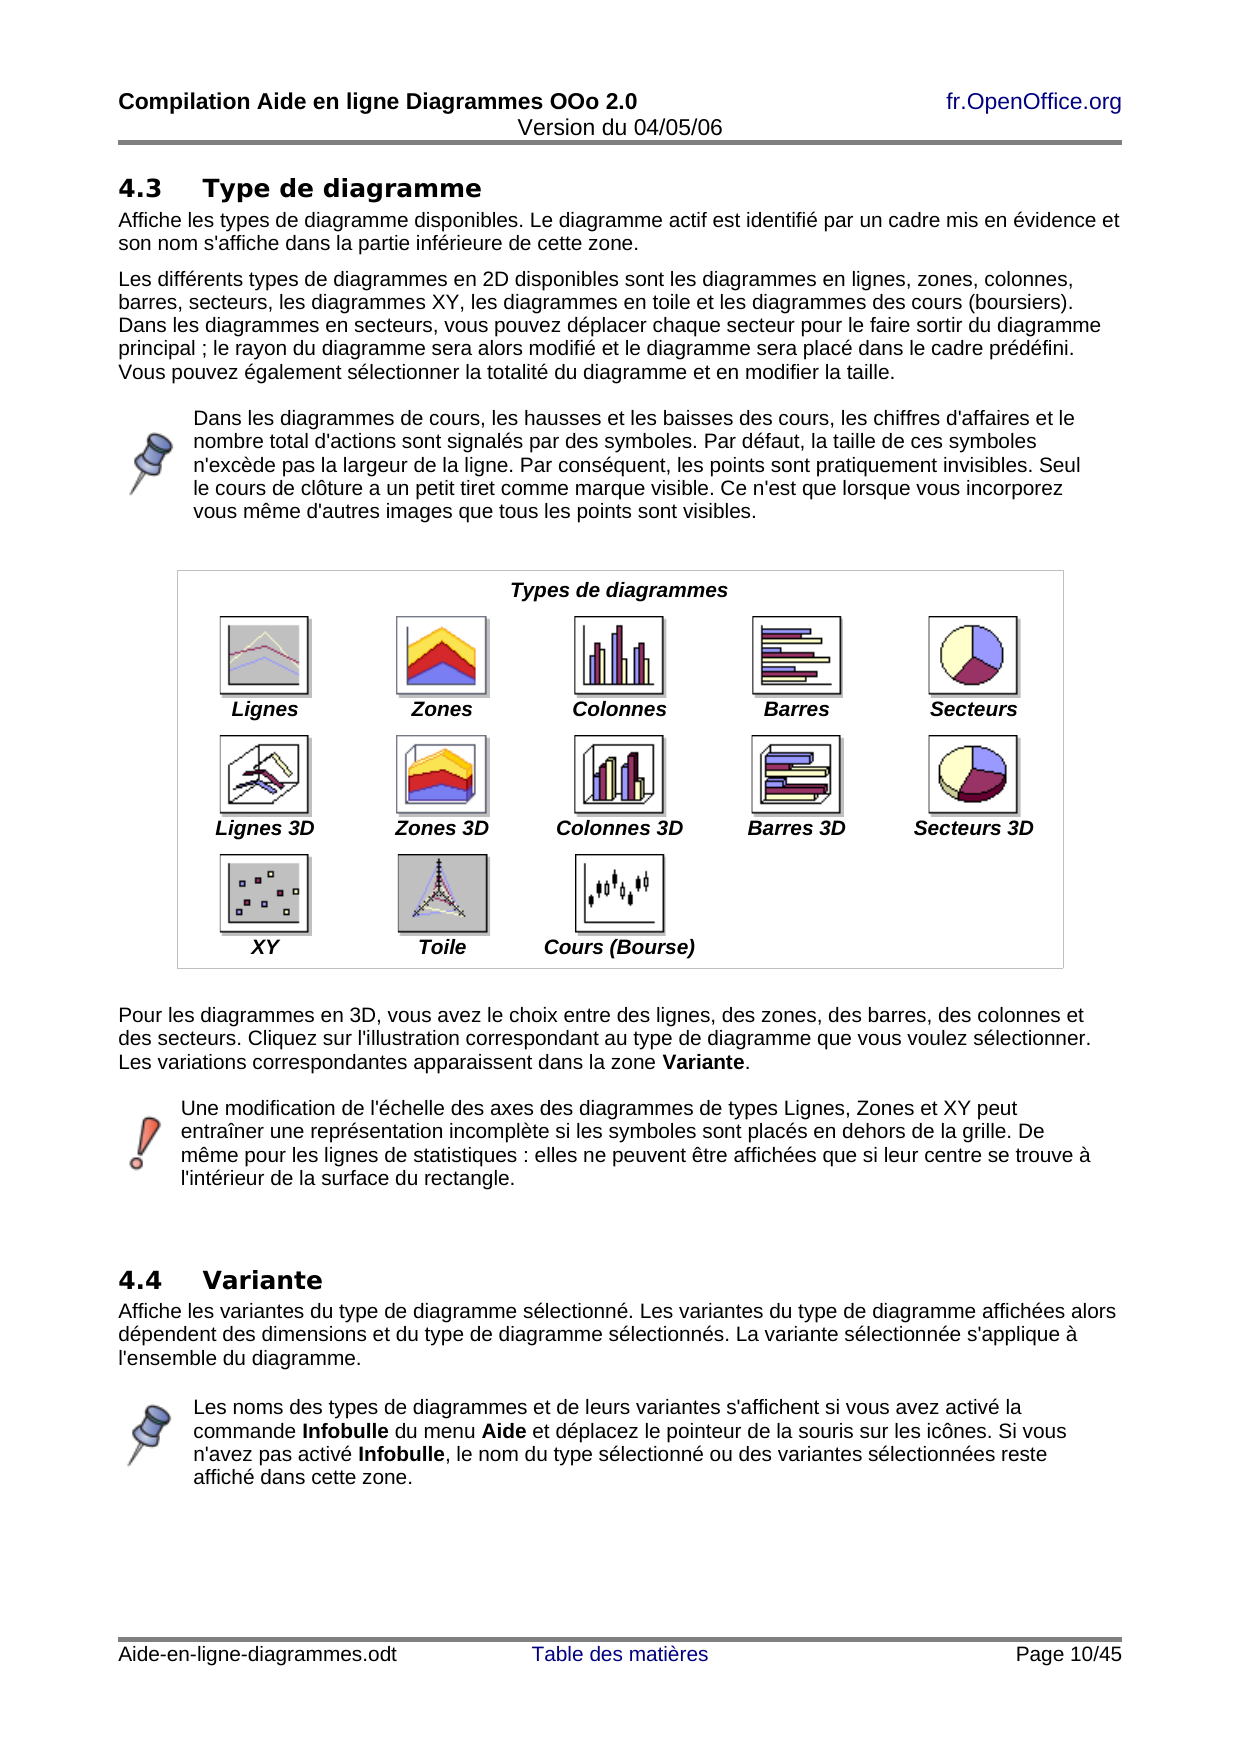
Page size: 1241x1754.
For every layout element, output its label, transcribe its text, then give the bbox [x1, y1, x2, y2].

table_header [118, 1086, 173, 1201]
table_cell [178, 849, 354, 854]
picture [396, 735, 490, 817]
table_header [118, 1382, 185, 1503]
table_cell XY [178, 855, 354, 968]
table_cell Colonnes 3D [532, 730, 709, 849]
table_cell Secteurs 3D [886, 730, 1063, 849]
table_header Types de diagrammes [178, 571, 1063, 611]
subtitle Type de diagramme [118, 174, 1122, 204]
table_cell [886, 849, 1063, 968]
picture [126, 432, 178, 498]
text Pour les diagrammes en 3D, vous avez le choix entre des lignes, des zones, des barres, des colonnes et des secteurs. Cliquez sur l'illustration correspondant au type de diagramme que vous voulez sélectionner. Les variations correspondantes apparaissent dans la zone Variante. [118, 1004, 1122, 1073]
picture [574, 735, 667, 817]
table_cell Cours (Bourse) [532, 855, 709, 968]
table_cell Barres [709, 611, 886, 730]
picture [397, 854, 490, 936]
table_cell Zones [354, 611, 532, 730]
table_header Une modification de l'échelle des axes des diagrammes de types Lignes, Zones et XY peut entraîner une représentation incomplète si les symboles sont placés en dehors de la grille. De même pour les lignes de statistiques : elles ne peuvent être affichées que si leur centre se trouve à l'intérieur de la surface du rectangle. [173, 1086, 1109, 1201]
table_cell Barres 3D [709, 730, 886, 849]
table_header [118, 396, 185, 534]
picture [928, 735, 1021, 817]
picture [574, 616, 667, 698]
picture [219, 735, 312, 817]
picture [219, 854, 312, 936]
table_cell [709, 849, 886, 968]
table_header Les noms des types de diagrammes et de leurs variantes s'affichent si vous avez activé la commande Infobulle du menu Aide et déplacez le pointeur de la souris sur les icônes. Si vous n'avez pas activé Infobulle, le nom du type sélectionné ou des variantes sélectionnées reste affiché dans cette zone. [185, 1382, 1109, 1503]
picture [396, 616, 490, 698]
table_cell Toile [354, 855, 532, 968]
picture [751, 735, 844, 817]
table_cell Zones 3D [354, 730, 532, 849]
table_cell Lignes [178, 611, 354, 730]
table_cell Lignes 3D [178, 730, 354, 849]
table_cell [532, 849, 709, 854]
picture [575, 854, 666, 936]
picture [752, 616, 843, 698]
picture [126, 1110, 165, 1177]
table_cell [354, 849, 532, 854]
table_cell Secteurs [886, 611, 1063, 730]
picture [928, 616, 1021, 698]
picture [219, 616, 312, 698]
table_cell Colonnes [532, 611, 709, 730]
subtitle Variante [118, 1266, 1122, 1295]
picture [123, 1403, 176, 1469]
text Affiche les variantes du type de diagramme sélectionné. Les variantes du type de diagramme affichées alors dépendent des dimensions et du type de diagramme sélectionnés. La variante sélectionnée s'applique à l'ensemble du diagramme. [118, 1300, 1122, 1369]
table_header Dans les diagrammes de cours, les hausses et les baisses des cours, les chiffres d'affaires et le nombre total d'actions sont signalés par des symboles. Par défaut, la taille de ces symboles n'excède pas la largeur de la ligne. Par conséquent, les points sont pratiquement invisibles. Seul le cours de clôture a un petit tiret comme marque visible. Ce n'est que lorsque vous incorporez vous même d'autres images que tous les points sont visibles. [185, 396, 1109, 534]
text Affiche les types de diagramme disponibles. Le diagramme actif est identifié par un cadre mis en évidence et son nom s'affiche dans la partie inférieure de cette zone. [118, 208, 1122, 255]
text Les différents types de diagrammes en 2D disponibles sont les diagrammes en lignes, zones, colonnes, barres, secteurs, les diagrammes XY, les diagrammes en toile et les diagrammes des cours (boursiers). Dans les diagrammes en secteurs, vous pouvez déplacer chaque secteur pour le faire sortir du diagramme principal ; le rayon du diagramme sera alors modifié et le diagramme sera placé dans le cadre prédéfini. Vous pouvez également sélectionner la totalité du diagramme et en modifier la taille. [118, 267, 1122, 383]
